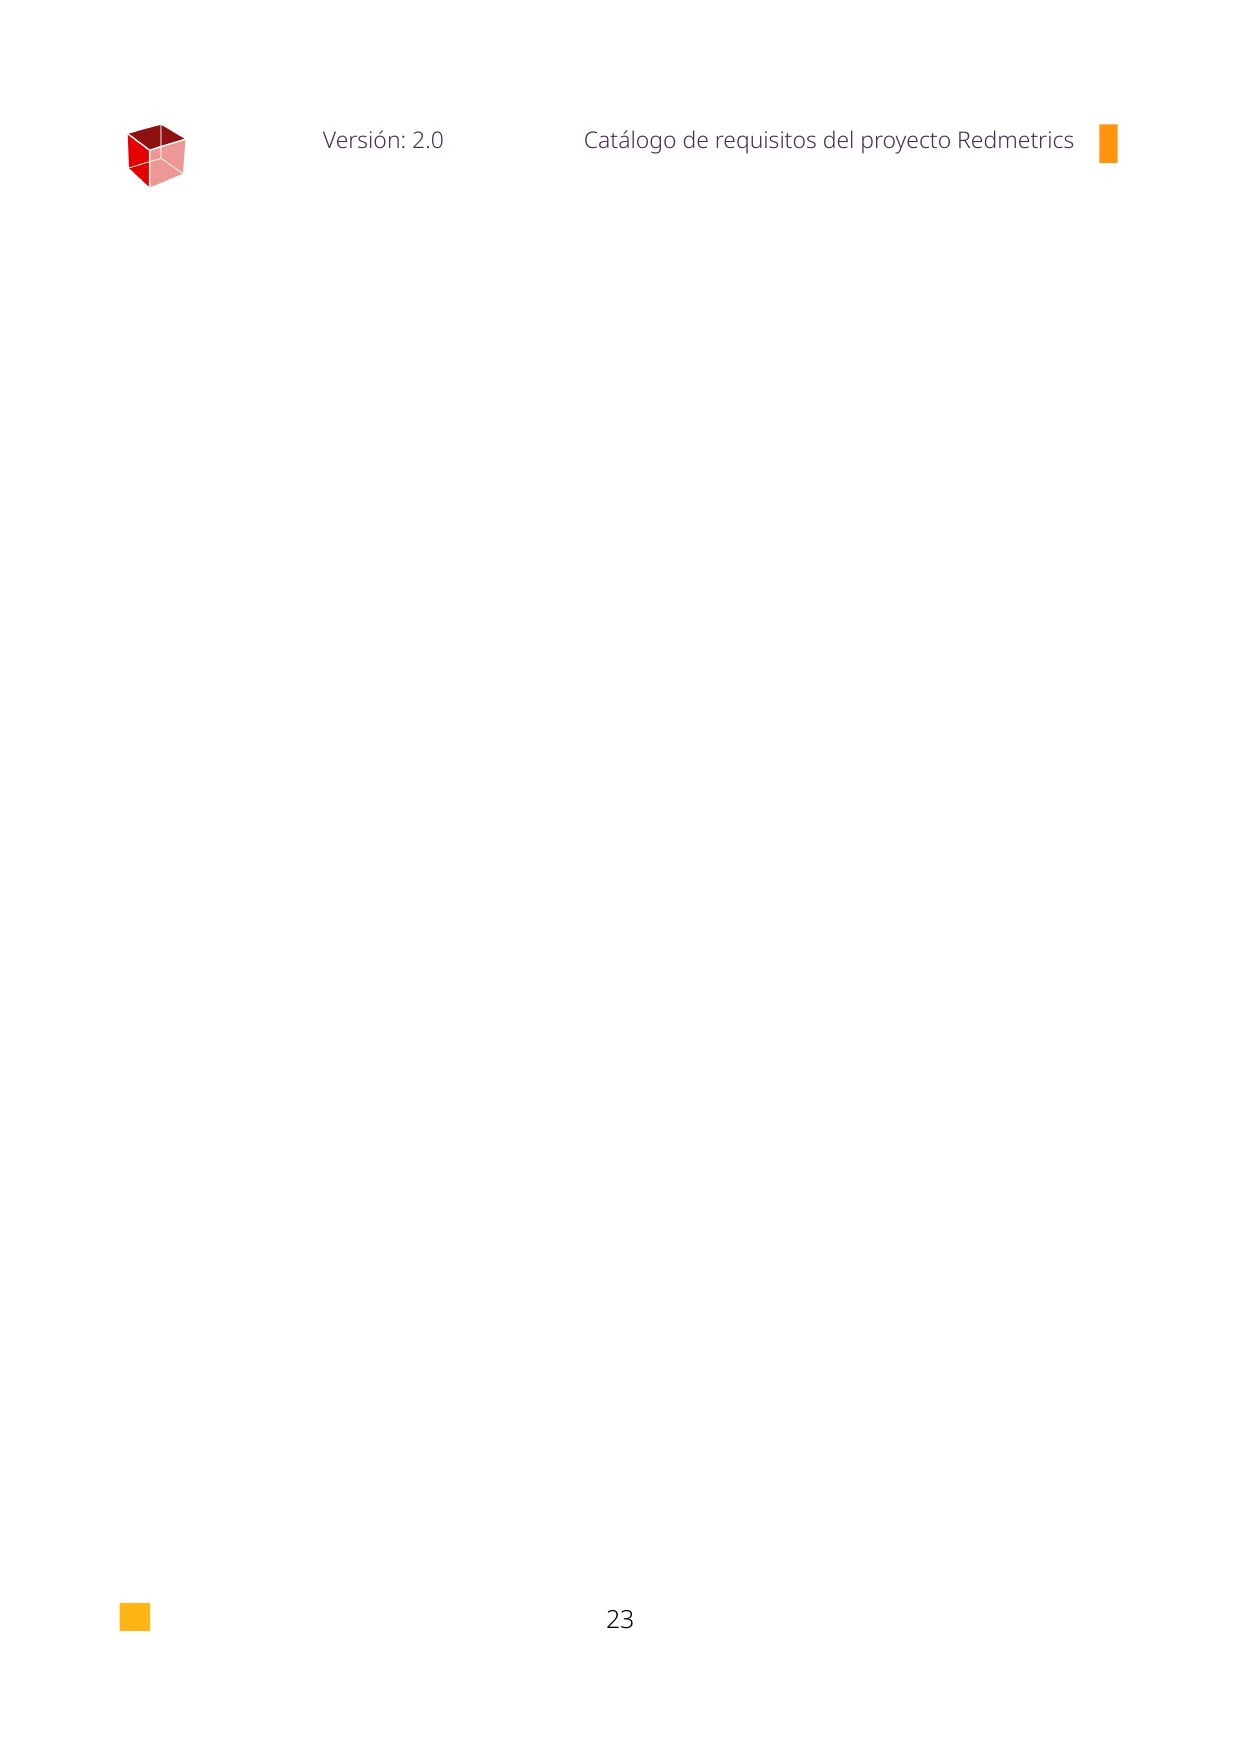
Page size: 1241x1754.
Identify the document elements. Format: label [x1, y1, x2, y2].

picture [123, 123, 189, 189]
